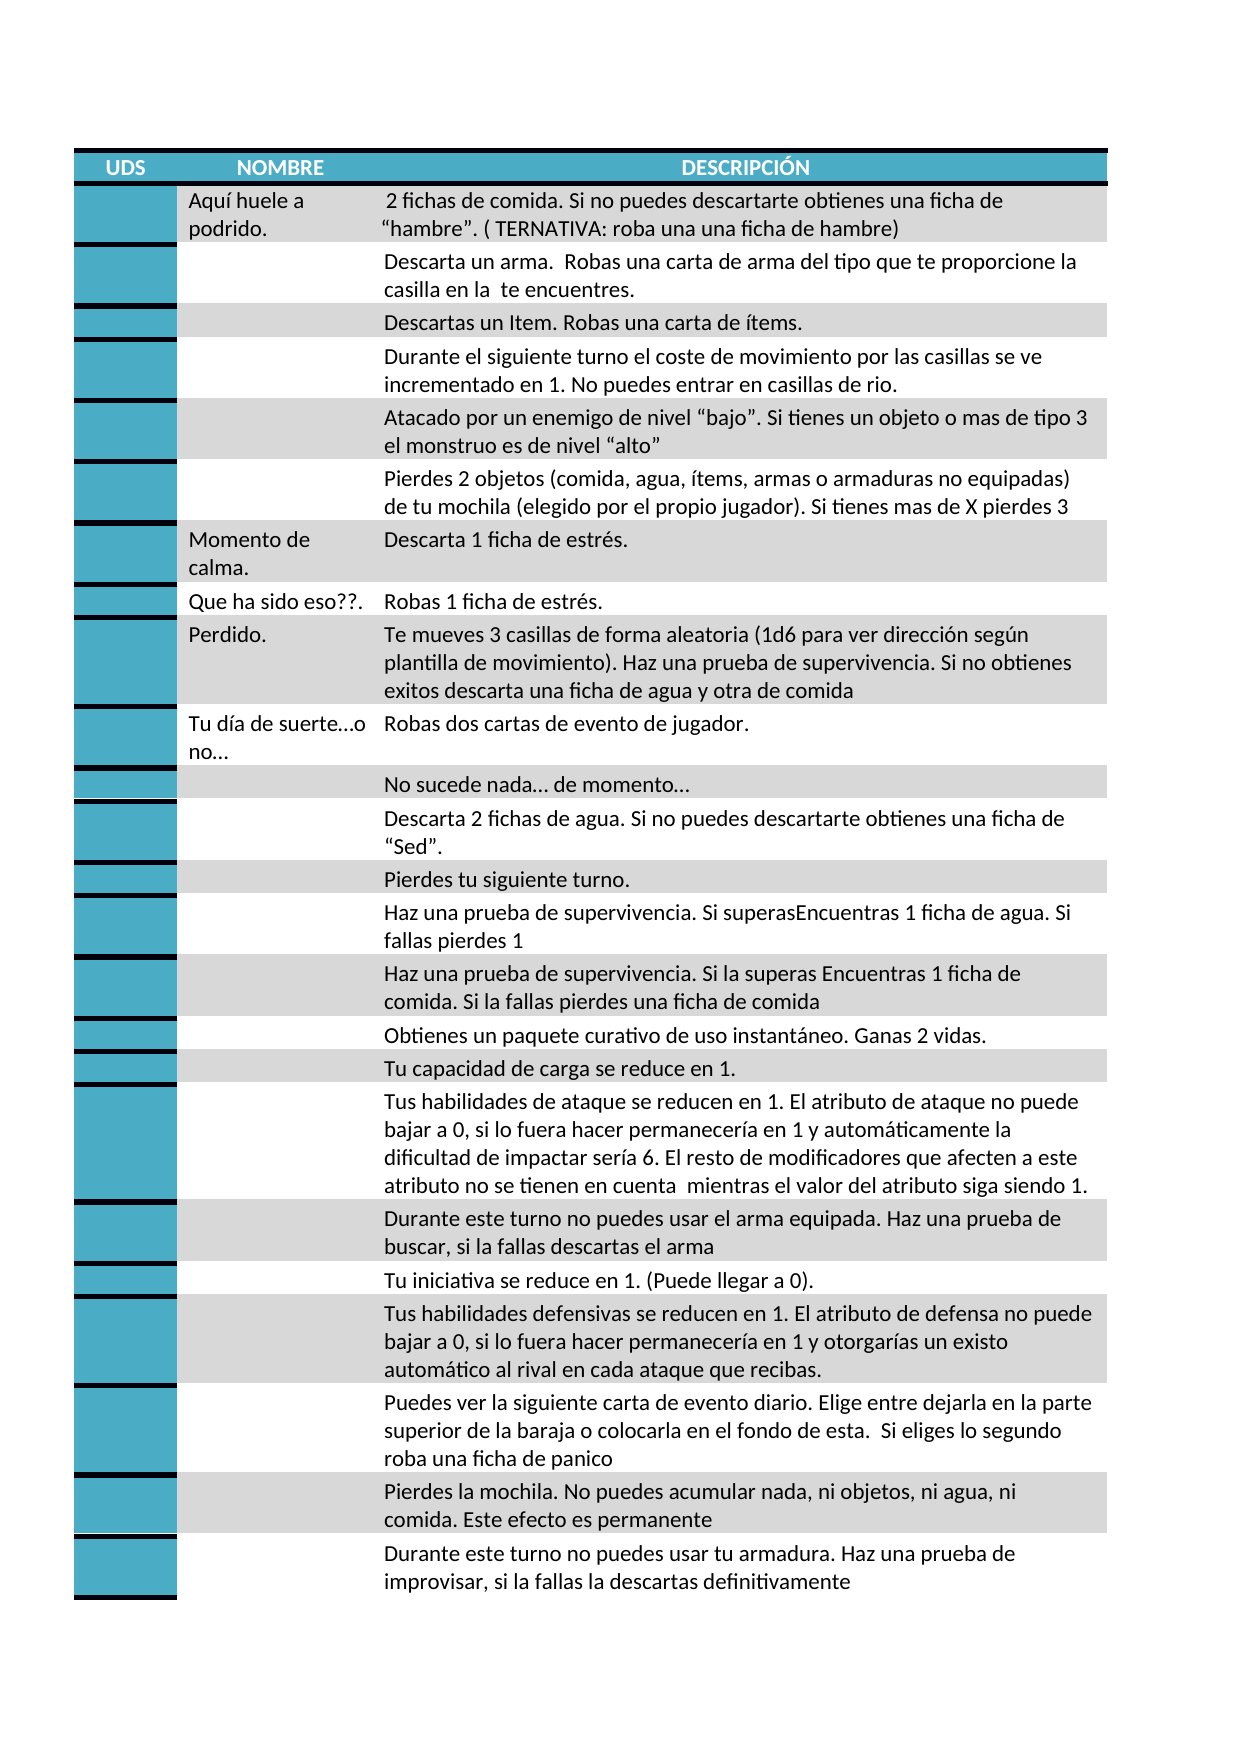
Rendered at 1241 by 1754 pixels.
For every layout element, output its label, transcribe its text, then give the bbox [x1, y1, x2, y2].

table_cell [74, 804, 177, 860]
table_cell Tu capacidad de carga se reduce en 1. [384, 1049, 1107, 1082]
table_cell [177, 1472, 384, 1533]
table_cell Pierdes 2 objetos (comida, agua, ítems, armas o armaduras no equipadas) de tu mochila (elegido por el propio jugador). Si tienes mas de X pierdes 3 [384, 459, 1107, 520]
table_cell [74, 1266, 177, 1294]
table_cell [177, 893, 384, 954]
table_cell [74, 186, 177, 242]
table_cell Obtienes un paquete curativo de uso instantáneo. Ganas 2 vidas. [384, 1016, 1107, 1049]
table_cell Descarta un arma. Robas una carta de arma del tipo que te proporcione la casilla en la te encuentres. [384, 242, 1107, 303]
table_cell [177, 337, 384, 398]
table_cell Haz una prueba de supervivencia. Si la superas Encuentras 1 ficha de comida. Si la fallas pierdes una ficha de comida [384, 954, 1107, 1016]
table_cell Tus habilidades defensivas se reducen en 1. El atributo de defensa no puede bajar a 0, si lo fuera hacer permanecería en 1 y otorgarías un existo automático al rival en cada ataque que recibas. [384, 1294, 1107, 1383]
table_cell [177, 1049, 384, 1082]
table_cell [177, 860, 384, 893]
table_cell [74, 247, 177, 303]
table_cell Haz una prueba de supervivencia. Si superasEncuentras 1 ficha de agua. Si fallas pierdes 1 [384, 893, 1107, 954]
table_cell [74, 1478, 177, 1533]
table_cell 2 fichas de comida. Si no puedes descartarte obtienes una ficha de “hambre”. ( TERNATIVA: roba una una ficha de hambre) [369, 186, 1107, 242]
table_cell Momento de calma. [177, 520, 384, 582]
table_cell No sucede nada… de momento… [384, 765, 1107, 798]
table_cell [74, 526, 177, 582]
table_cell [177, 1383, 384, 1472]
table_cell Tu iniciativa se reduce en 1. (Puede llegar a 0). [384, 1261, 1107, 1294]
table_cell Durante este turno no puedes usar el arma equipada. Haz una prueba de buscar, si la fallas descartas el arma [384, 1199, 1107, 1261]
table_cell [74, 1205, 177, 1261]
table_cell Perdido. [177, 615, 384, 704]
table_cell [74, 1087, 177, 1199]
table_cell Descarta 2 fichas de agua. Si no puedes descartarte obtienes una ficha de “Sed”. [384, 799, 1107, 860]
table_cell [74, 960, 177, 1016]
table_cell [177, 799, 384, 860]
table_cell Durante este turno no puedes usar tu armadura. Haz una prueba de improvisar, si la fallas la descartas definitivamente [384, 1534, 1107, 1595]
table_header DESCRIPCIÓN [384, 153, 1107, 181]
table_cell [177, 1534, 384, 1595]
table_cell [177, 1016, 384, 1049]
table_cell [74, 1539, 177, 1595]
table_header UDS [74, 153, 177, 181]
table_cell Aquí huele a podrido. [177, 186, 369, 242]
table_cell Atacado por un enemigo de nivel “bajo”. Si tienes un objeto o mas de tipo 3 el monstruo es de nivel “alto” [384, 398, 1107, 459]
table_cell Descarta 1 ficha de estrés. [384, 520, 1107, 582]
table_cell [74, 771, 177, 798]
table_cell [74, 1388, 177, 1472]
table_cell [74, 709, 177, 765]
table_cell [74, 403, 177, 459]
table_cell Durante el siguiente turno el coste de movimiento por las casillas se ve incrementado en 1. No puedes entrar en casillas de rio. [384, 337, 1107, 398]
table_cell [177, 1261, 384, 1294]
table_cell Puedes ver la siguiente carta de evento diario. Elige entre dejarla en la parte superior de la baraja o colocarla en el fondo de esta. Si eliges lo segundo roba una ficha de panico [384, 1383, 1107, 1472]
table_cell Que ha sido eso??. [177, 582, 384, 615]
table_cell [177, 954, 384, 1016]
table_cell [74, 1299, 177, 1383]
table_cell [74, 1021, 177, 1049]
table_cell [74, 1054, 177, 1082]
table_cell [74, 865, 177, 893]
table_cell [177, 1294, 384, 1383]
table_cell [74, 464, 177, 520]
table_cell [74, 309, 177, 337]
table_cell Te mueves 3 casillas de forma aleatoria (1d6 para ver dirección según plantilla de movimiento). Haz una prueba de supervivencia. Si no obtienes exitos descarta una ficha de agua y otra de comida [384, 615, 1107, 704]
table_cell Pierdes la mochila. No puedes acumular nada, ni objetos, ni agua, ni comida. Este efecto es permanente [384, 1472, 1107, 1533]
table_cell [74, 342, 177, 398]
table_cell Pierdes tu siguiente turno. [384, 860, 1107, 893]
table_cell Tus habilidades de ataque se reducen en 1. El atributo de ataque no puede bajar a 0, si lo fuera hacer permanecería en 1 y automáticamente la dificultad de impactar sería 6. El resto de modificadores que afecten a este atributo no se tienen en cuenta mientras el valor del atributo siga siendo 1. [384, 1082, 1107, 1199]
table_cell [177, 459, 384, 520]
table_cell Robas 1 ficha de estrés. [384, 582, 1107, 615]
table_cell [74, 620, 177, 704]
table_cell Robas dos cartas de evento de jugador. [384, 704, 1107, 765]
table_cell Descartas un Item. Robas una carta de ítems. [384, 303, 1107, 337]
table_header NOMBRE [177, 153, 384, 181]
table_cell [177, 398, 384, 459]
table_cell Tu día de suerte…o no… [177, 704, 384, 765]
table_cell [177, 1199, 384, 1261]
table_cell [74, 587, 177, 615]
table_cell [74, 898, 177, 954]
table_cell [177, 303, 384, 337]
table_cell [177, 1082, 384, 1199]
table_cell [177, 242, 384, 303]
table_cell [177, 765, 384, 798]
